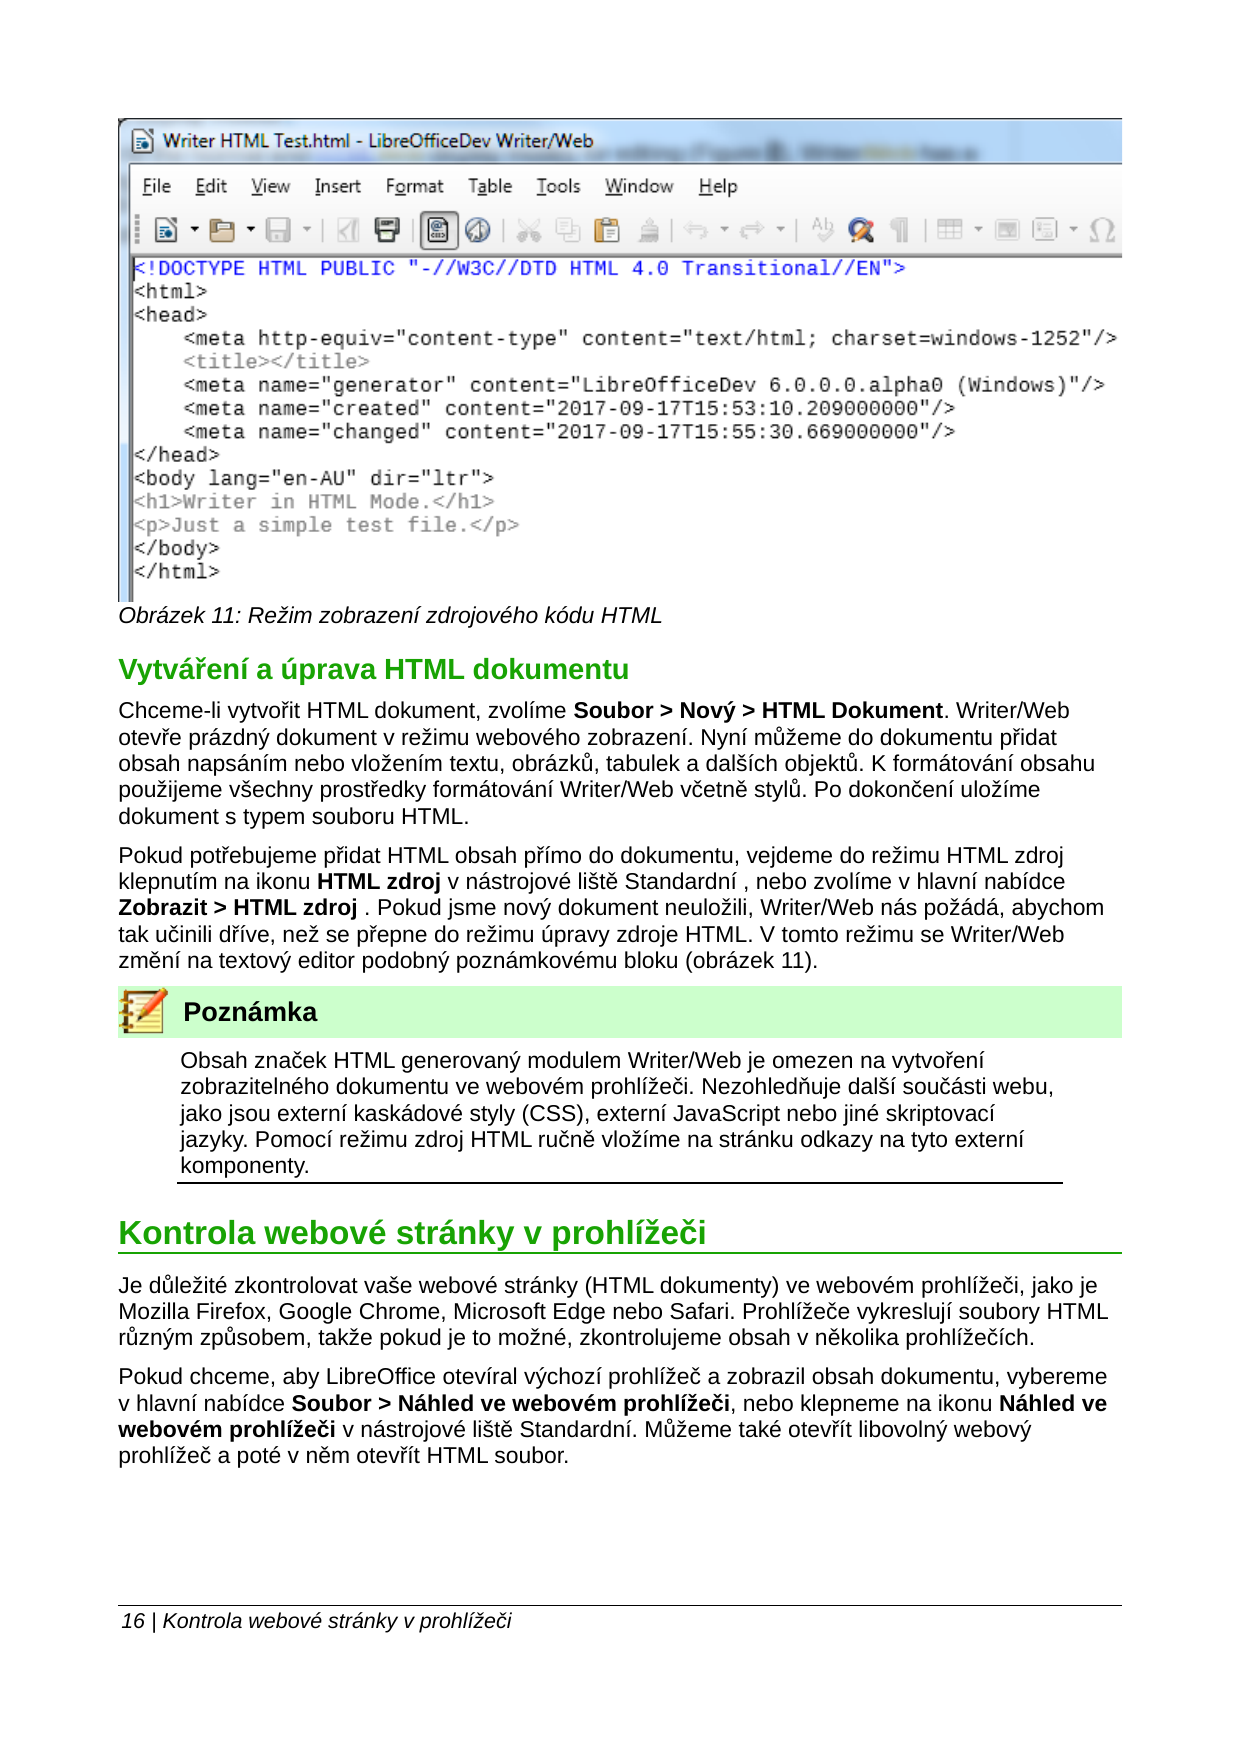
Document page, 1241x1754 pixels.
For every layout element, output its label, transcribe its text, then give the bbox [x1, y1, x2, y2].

subtitle Kontrola webové stránky v prohlížeči [118, 1213, 1122, 1252]
text Obsah značek HTML generovaný modulem Writer/Web je omezen na vytvoření zobrazitelného dokumentu ve webovém prohlížeči. Nezohledňuje další součásti webu, jako jsou externí kaskádové styly (CSS), externí JavaScript nebo jiné skriptovací jazyky. Pomocí režimu zdroj HTML ručně vložíme na stránku odkazy na tyto externí komponenty. [177, 1044, 1063, 1182]
text Je důležité zkontrolovat vaše webové stránky (HTML dokumenty) ve webovém prohlížeči, jako je Mozilla Firefox, Google Chrome, Microsoft Edge nebo Safari. Prohlížeče vykreslují soubory HTML různým způsobem, takže pokud je to možné, zkontrolujeme obsah v několika prohlížečích. [118, 1272, 1122, 1351]
picture [118, 118, 1123, 602]
text Obrázek 11: Režim zobrazení zdrojového kódu HTML [118, 602, 1122, 628]
subtitle Poznámka [118, 986, 1122, 1038]
text Pokud potřebujeme přidat HTML obsah přímo do dokumentu, vejdeme do režimu HTML zdroj klepnutím na ikonu HTML zdroj v nástrojové liště Standardní , nebo zvolíme v hlavní nabídce Zobrazit > HTML zdroj . Pokud jsme nový dokument neuložili, Writer/Web nás požádá, abychom tak učinili dříve, než se přepne do režimu úpravy zdroje HTML. V tomto režimu se Writer/Web změní na textový editor podobný poznámkovému bloku (obrázek 11). [118, 842, 1122, 973]
text Pokud chceme, aby LibreOffice otevíral výchozí prohlížeč a zobrazil obsah dokumentu, vybereme v hlavní nabídce Soubor > Náhled ve webovém prohlížeči, nebo klepneme na ikonu Náhled ve webovém prohlížeči v nástrojové liště Standardní. Můžeme také otevřít libovolný webový prohlížeč a poté v něm otevřít HTML soubor. [118, 1363, 1122, 1468]
subtitle Vytváření a úprava HTML dokumentu [118, 652, 1122, 686]
picture [119, 986, 170, 1037]
text Chceme-li vytvořit HTML dokument, zvolíme Soubor > Nový > HTML Dokument. Writer/Web otevře prázdný dokument v režimu webového zobrazení. Nyní můžeme do dokumentu přidat obsah napsáním nebo vložením textu, obrázků, tabulek a dalších objektů. K formátování obsahu použijeme všechny prostředky formátování Writer/Web včetně stylů. Po dokončení uložíme dokument s typem souboru HTML. [118, 697, 1122, 829]
